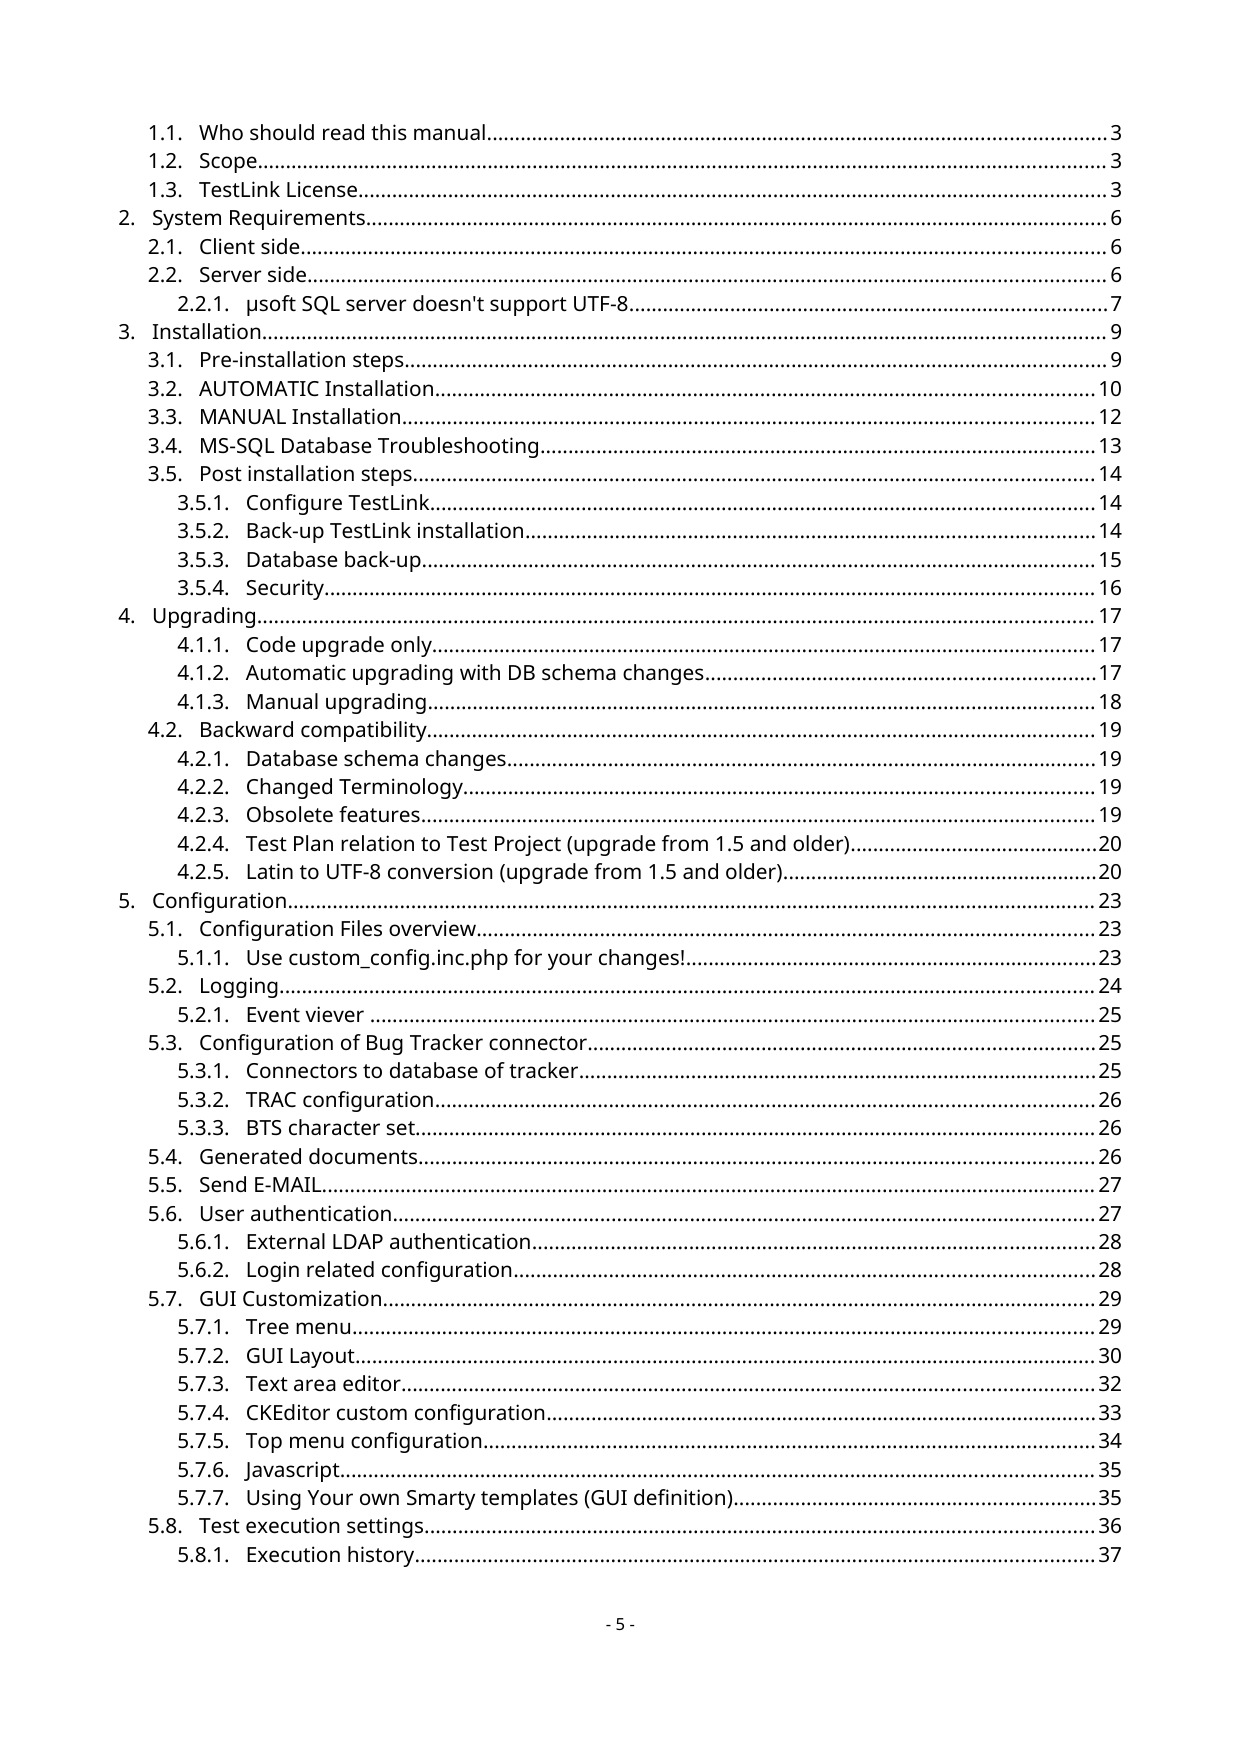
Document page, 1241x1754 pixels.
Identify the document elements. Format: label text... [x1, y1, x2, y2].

text 5.3.1. Connectors to database of tracker 25 [177, 1057, 1122, 1085]
text 4.2.5. Latin to UTF-8 conversion (upgrade from 1.5 and older) 20 [177, 857, 1122, 886]
text 4.1.3. Manual upgrading 18 [177, 687, 1122, 715]
text 5.3.2. TRAC configuration 26 [177, 1085, 1122, 1113]
text 3.5.3. Database back-up 15 [177, 545, 1122, 573]
text 5.8. Test execution settings 36 [148, 1512, 1122, 1540]
text 2.1. Client side 6 [148, 232, 1122, 260]
text 5.7.1. Tree menu 29 [177, 1312, 1122, 1341]
text 4.2.2. Changed Terminology 19 [177, 772, 1122, 801]
text 4.2.4. Test Plan relation to Test Project (upgrade from 1.5 and older) 20 [177, 829, 1122, 857]
text 5.6. User authentication 27 [148, 1199, 1122, 1227]
text 5.1.1. Use custom_config.inc.php for your changes! 23 [177, 943, 1122, 971]
text 1.2. Scope 3 [148, 147, 1122, 175]
text 5.8.1. Execution history 37 [177, 1540, 1122, 1568]
text 3.5. Post installation steps 14 [148, 459, 1122, 488]
text 1.3. TestLink License 3 [148, 175, 1122, 203]
text 3.5.1. Configure TestLink 14 [177, 488, 1122, 516]
text 4.1.1. Code upgrade only 17 [177, 630, 1122, 658]
text 5.7.5. Top menu configuration 34 [177, 1426, 1122, 1455]
text 3.5.4. Security 16 [177, 573, 1122, 602]
text 5.7.2. GUI Layout 30 [177, 1341, 1122, 1369]
text 5.7.4. CKEditor custom configuration 33 [177, 1398, 1122, 1426]
text 5.5. Send E-MAIL 27 [148, 1170, 1122, 1199]
text 3.2. AUTOMATIC Installation 10 [148, 374, 1122, 402]
text 5.6.1. External LDAP authentication 28 [177, 1227, 1122, 1256]
text 5.6.2. Login related configuration 28 [177, 1256, 1122, 1284]
text 2.2. Server side 6 [148, 260, 1122, 289]
text 2.2.1. μsoft SQL server doesn't support UTF-8 7 [177, 289, 1122, 317]
text 1.1. Who should read this manual 3 [148, 118, 1122, 147]
text 5.1. Configuration Files overview 23 [148, 914, 1122, 943]
text 2. System Requirements 6 [118, 203, 1122, 232]
text 5.7.7. Using Your own Smarty templates (GUI definition) 35 [177, 1483, 1122, 1512]
text 4. Upgrading 17 [118, 602, 1122, 630]
text 3.3. MANUAL Installation 12 [148, 402, 1122, 431]
text 4.1.2. Automatic upgrading with DB schema changes 17 [177, 658, 1122, 687]
text 5.2.1. Event viever 25 [177, 1000, 1122, 1028]
text 3.1. Pre-installation steps 9 [148, 346, 1122, 374]
text 4.2. Backward compatibility 19 [148, 715, 1122, 744]
text 3. Installation 9 [118, 317, 1122, 346]
text 5.4. Generated documents 26 [148, 1142, 1122, 1170]
text 3.4. MS-SQL Database Troubleshooting 13 [148, 431, 1122, 459]
text 5.7. GUI Customization 29 [148, 1284, 1122, 1312]
text 5.7.3. Text area editor 32 [177, 1369, 1122, 1398]
text 3.5.2. Back-up TestLink installation 14 [177, 516, 1122, 545]
text 5.2. Logging 24 [148, 971, 1122, 1000]
text 4.2.3. Obsolete features 19 [177, 801, 1122, 829]
text 5.3.3. BTS character set 26 [177, 1113, 1122, 1142]
text 5.7.6. Javascript 35 [177, 1455, 1122, 1483]
text 5.3. Configuration of Bug Tracker connector 25 [148, 1028, 1122, 1057]
text 4.2.1. Database schema changes 19 [177, 744, 1122, 772]
text 5. Configuration 23 [118, 886, 1122, 914]
